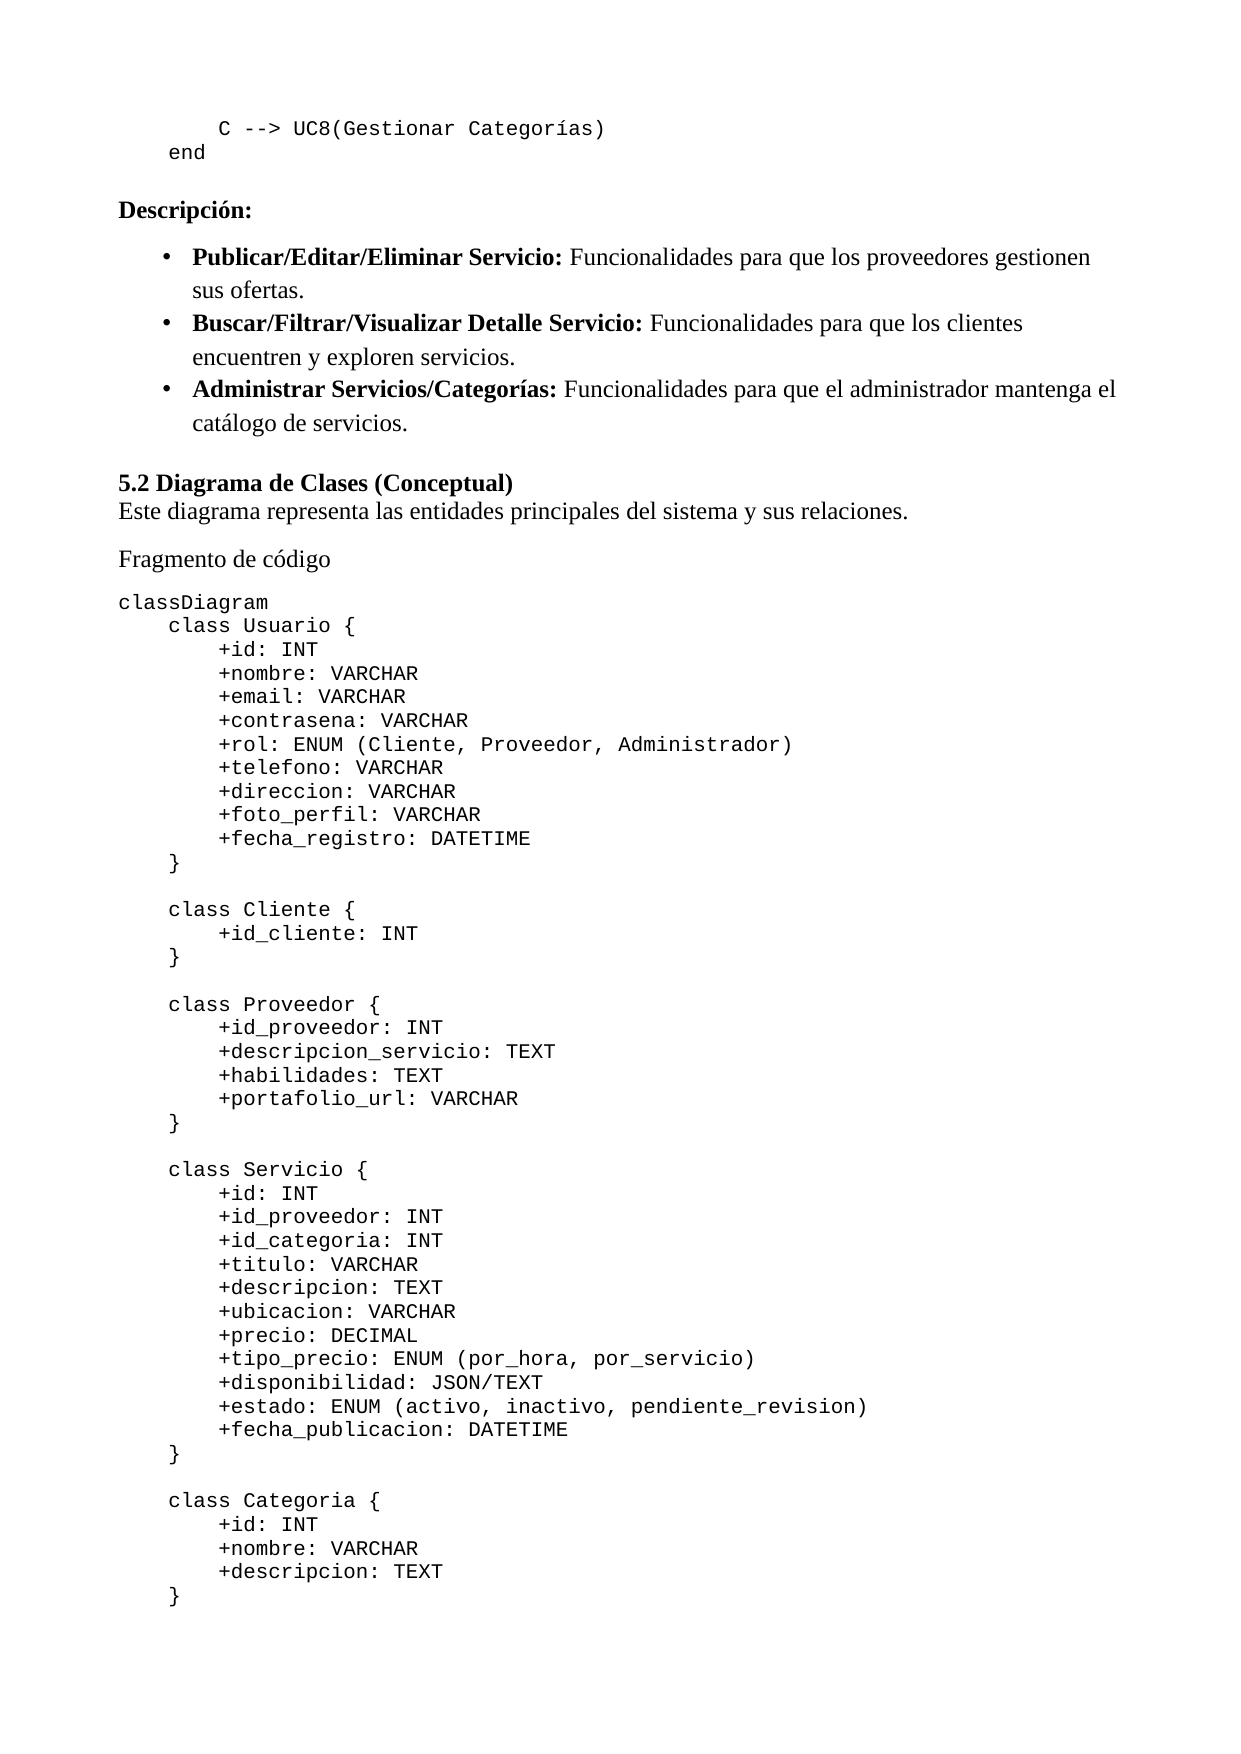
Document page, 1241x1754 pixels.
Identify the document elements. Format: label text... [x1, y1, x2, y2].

text } [118, 946, 1122, 970]
text +descripcion: TEXT [118, 1561, 1122, 1585]
text +estado: ENUM (activo, inactivo, pendiente_revision) [118, 1396, 1122, 1419]
text +rol: ENUM (Cliente, Proveedor, Administrador) [118, 733, 1122, 757]
text } [118, 852, 1122, 875]
list Buscar/Filtrar/Visualizar Detalle Servicio: Funcionalidades para que los clientes encuentren y exploren servicios. [162, 308, 1122, 370]
text +tipo_precio: ENUM (por_hora, por_servicio) [118, 1348, 1122, 1372]
text +descripcion_servicio: TEXT [118, 1041, 1122, 1064]
text +id: INT [118, 1183, 1122, 1206]
text +email: VARCHAR [118, 686, 1122, 710]
text +id: INT [118, 1514, 1122, 1537]
text +portafolio_url: VARCHAR [118, 1088, 1122, 1112]
text +ubicacion: VARCHAR [118, 1301, 1122, 1325]
text C --> UC8(Gestionar Categorías) [118, 118, 1122, 142]
text +id_proveedor: INT [118, 1206, 1122, 1230]
text +precio: DECIMAL [118, 1325, 1122, 1348]
text Fragmento de código [118, 544, 1122, 573]
text +telefono: VARCHAR [118, 757, 1122, 781]
text end [118, 142, 1122, 165]
text classDiagram [118, 592, 1122, 615]
text Este diagrama representa las entidades principales del sistema y sus relaciones. [118, 496, 1122, 525]
text +disponibilidad: JSON/TEXT [118, 1372, 1122, 1396]
text } [118, 1443, 1122, 1467]
text +fecha_registro: DATETIME [118, 828, 1122, 852]
text } [118, 1112, 1122, 1136]
text class Usuario { [118, 615, 1122, 639]
text +id_categoria: INT [118, 1230, 1122, 1254]
text Descripción: [118, 195, 1122, 224]
text class Servicio { [118, 1159, 1122, 1183]
text +id_proveedor: INT [118, 1017, 1122, 1041]
text class Cliente { [118, 899, 1122, 923]
text +nombre: VARCHAR [118, 1537, 1122, 1561]
text class Categoria { [118, 1490, 1122, 1514]
text +fecha_publicacion: DATETIME [118, 1419, 1122, 1443]
text +id: INT [118, 639, 1122, 663]
text +foto_perfil: VARCHAR [118, 804, 1122, 828]
list Publicar/Editar/Eliminar Servicio: Funcionalidades para que los proveedores gestionen sus ofertas. [162, 242, 1122, 304]
text +habilidades: TEXT [118, 1064, 1122, 1088]
text +titulo: VARCHAR [118, 1254, 1122, 1277]
text } [118, 1585, 1122, 1608]
text +direccion: VARCHAR [118, 781, 1122, 804]
list Administrar Servicios/Categorías: Funcionalidades para que el administrador mantenga el catálogo de servicios. [162, 374, 1122, 436]
text +id_cliente: INT [118, 923, 1122, 946]
text class Proveedor { [118, 994, 1122, 1017]
text +nombre: VARCHAR [118, 663, 1122, 686]
subtitle 5.2 Diagrama de Clases (Conceptual) [118, 468, 1122, 496]
text +contrasena: VARCHAR [118, 710, 1122, 733]
text +descripcion: TEXT [118, 1277, 1122, 1301]
